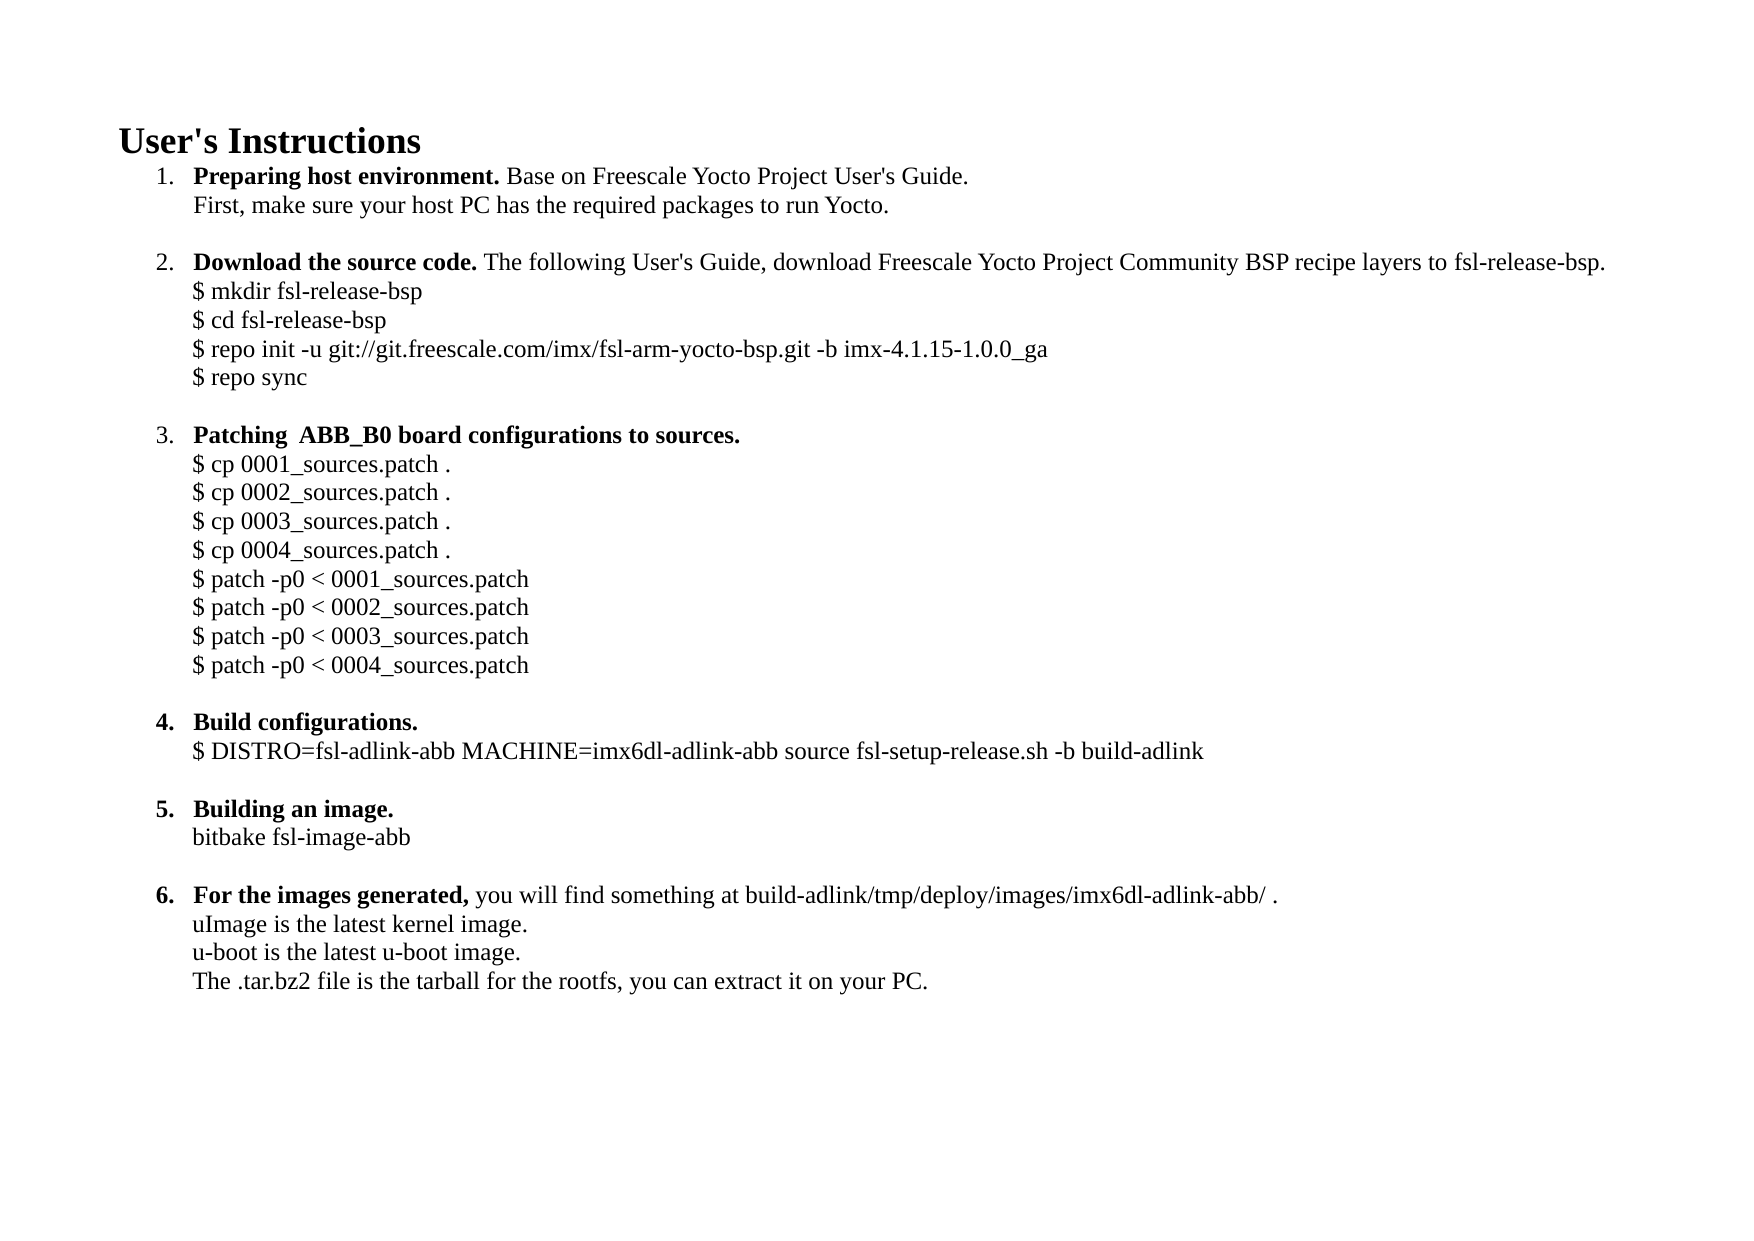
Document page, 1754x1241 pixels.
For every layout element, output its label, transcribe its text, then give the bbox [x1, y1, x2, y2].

text The .tar.bz2 file is the tarball for the rootfs, you can extract it on your PC. [118, 966, 1636, 995]
text $ cp 0002_sources.patch . [118, 477, 1636, 506]
text $ cp 0004_sources.patch . [118, 535, 1636, 564]
text $ patch -p0 < 0004_sources.patch [118, 650, 1636, 679]
list For the images generated, you will find something at build-adlink/tmp/deploy/images/imx6dl-adlink-abb/ . [156, 880, 1636, 909]
text $ patch -p0 < 0001_sources.patch [118, 564, 1636, 592]
text u-boot is the latest u-boot image. [118, 937, 1636, 966]
list Building an image. [156, 794, 1636, 822]
text $ patch -p0 < 0003_sources.patch [118, 621, 1636, 650]
list Build configurations. [156, 707, 1636, 736]
text $ cp 0003_sources.patch . [118, 506, 1636, 535]
list Download the source code. The following User's Guide, download Freescale Yocto Project Community BSP recipe layers to fsl-release-bsp. [156, 247, 1636, 276]
text $ patch -p0 < 0002_sources.patch [118, 592, 1636, 621]
text $ repo init -u git://git.freescale.com/imx/fsl-arm-yocto-bsp.git -b imx-4.1.15-1.0.0_ga [118, 334, 1636, 362]
list Patching ABB_B0 board configurations to sources. [156, 420, 1636, 449]
list Preparing host environment. Base on Freescale Yocto Project User's Guide. [156, 161, 1636, 190]
text $ cp 0001_sources.patch . [118, 449, 1636, 477]
text $ DISTRO=fsl-adlink-abb MACHINE=imx6dl-adlink-abb source fsl-setup-release.sh -b build-adlink [118, 736, 1636, 765]
text $ repo sync [118, 362, 1636, 391]
text User's Instructions [118, 118, 1636, 161]
text uImage is the latest kernel image. [118, 909, 1636, 937]
text $ cd fsl-release-bsp [118, 305, 1636, 334]
list First, make sure your host PC has the required packages to run Yocto. [156, 190, 1636, 219]
text $ mkdir fsl-release-bsp [118, 276, 1636, 305]
text bitbake fsl-image-abb [118, 822, 1636, 851]
